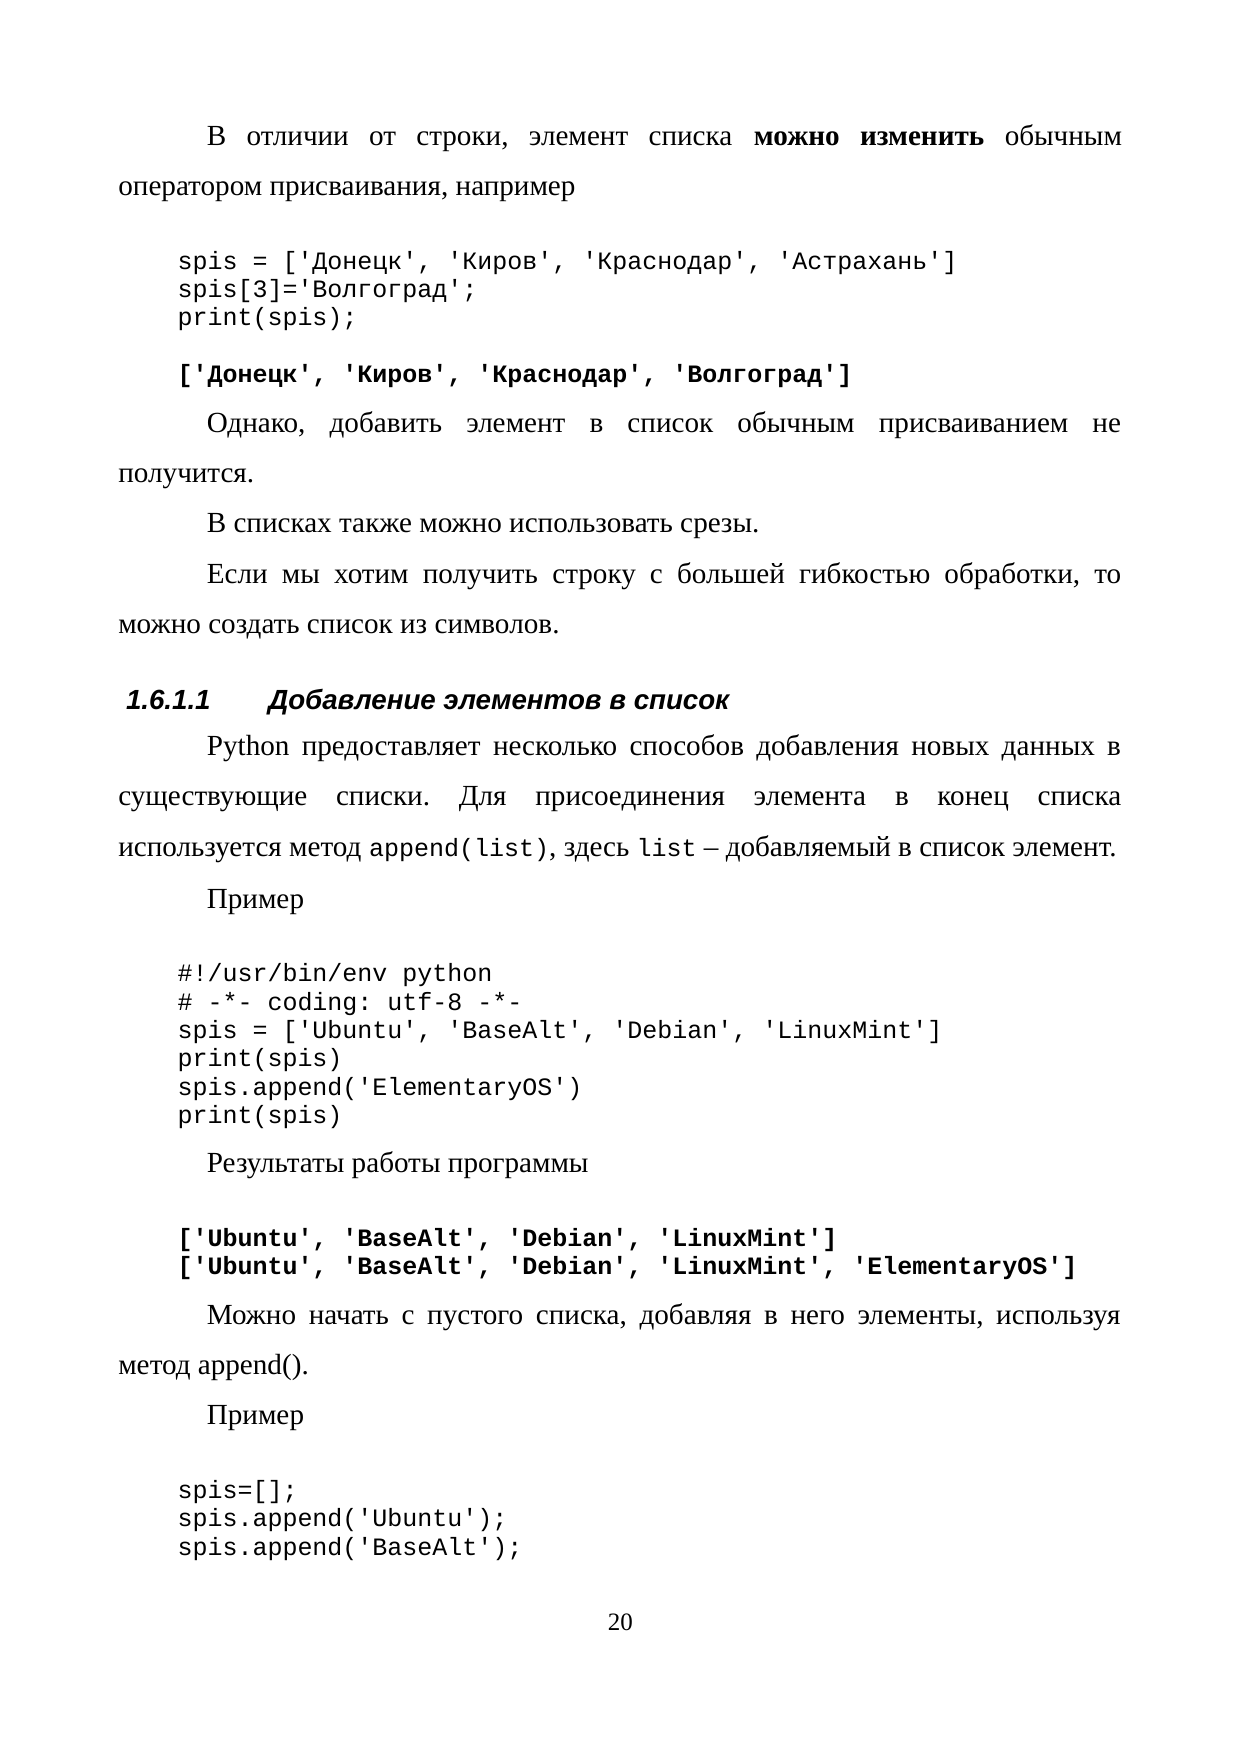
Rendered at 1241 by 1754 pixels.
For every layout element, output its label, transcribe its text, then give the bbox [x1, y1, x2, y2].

text spis.append('ElementaryOS') [177, 1074, 1122, 1102]
text print(spis) [177, 1046, 1122, 1074]
text spis.append('BaseAlt'); [177, 1534, 1122, 1562]
text ['Донецк', 'Киров', 'Краснодар', 'Волгоград'] [177, 362, 1122, 390]
text spis = ['Донецк', 'Киров', 'Краснодар', 'Астрахань'] [177, 248, 1122, 277]
text Пример [118, 1397, 1122, 1431]
subtitle Добавление элементов в список [118, 684, 1122, 716]
text spis[3]='Волгоград'; [177, 277, 1122, 305]
text ['Ubuntu', 'BaseAlt', 'Debian', 'LinuxMint'] [177, 1225, 1122, 1254]
text ['Ubuntu', 'BaseAlt', 'Debian', 'LinuxMint', 'ElementaryOS'] [177, 1254, 1122, 1282]
text Python предоставляет несколько способов добавления новых данных в существующие списки. Для присоединения элемента в конец списка используется метод append(list), здесь list – добавляемый в список элемент. [118, 728, 1122, 863]
text Можно начать с пустого списка, добавляя в него элементы, используя метод append(). [118, 1297, 1122, 1381]
text spis=[]; [177, 1477, 1122, 1506]
text spis.append('Ubuntu'); [177, 1506, 1122, 1534]
text В отличии от строки, элемент списка можно изменить обычным оператором присваивания, например [118, 118, 1122, 202]
text Результаты работы программы [118, 1146, 1122, 1179]
text Однако, добавить элемент в список обычным присваиванием не получится. [118, 405, 1122, 489]
text # -*- coding: utf-8 -*- [177, 989, 1122, 1017]
text print(spis) [177, 1102, 1122, 1131]
text Если мы хотим получить строку с большей гибкостью обработки, то можно создать список из символов. [118, 556, 1122, 639]
text В списках также можно использовать срезы. [118, 505, 1122, 539]
text spis = ['Ubuntu', 'BaseAlt', 'Debian', 'LinuxMint'] [177, 1017, 1122, 1046]
text print(spis); [177, 305, 1122, 333]
text #!/usr/bin/env python [177, 961, 1122, 989]
text Пример [118, 881, 1122, 914]
